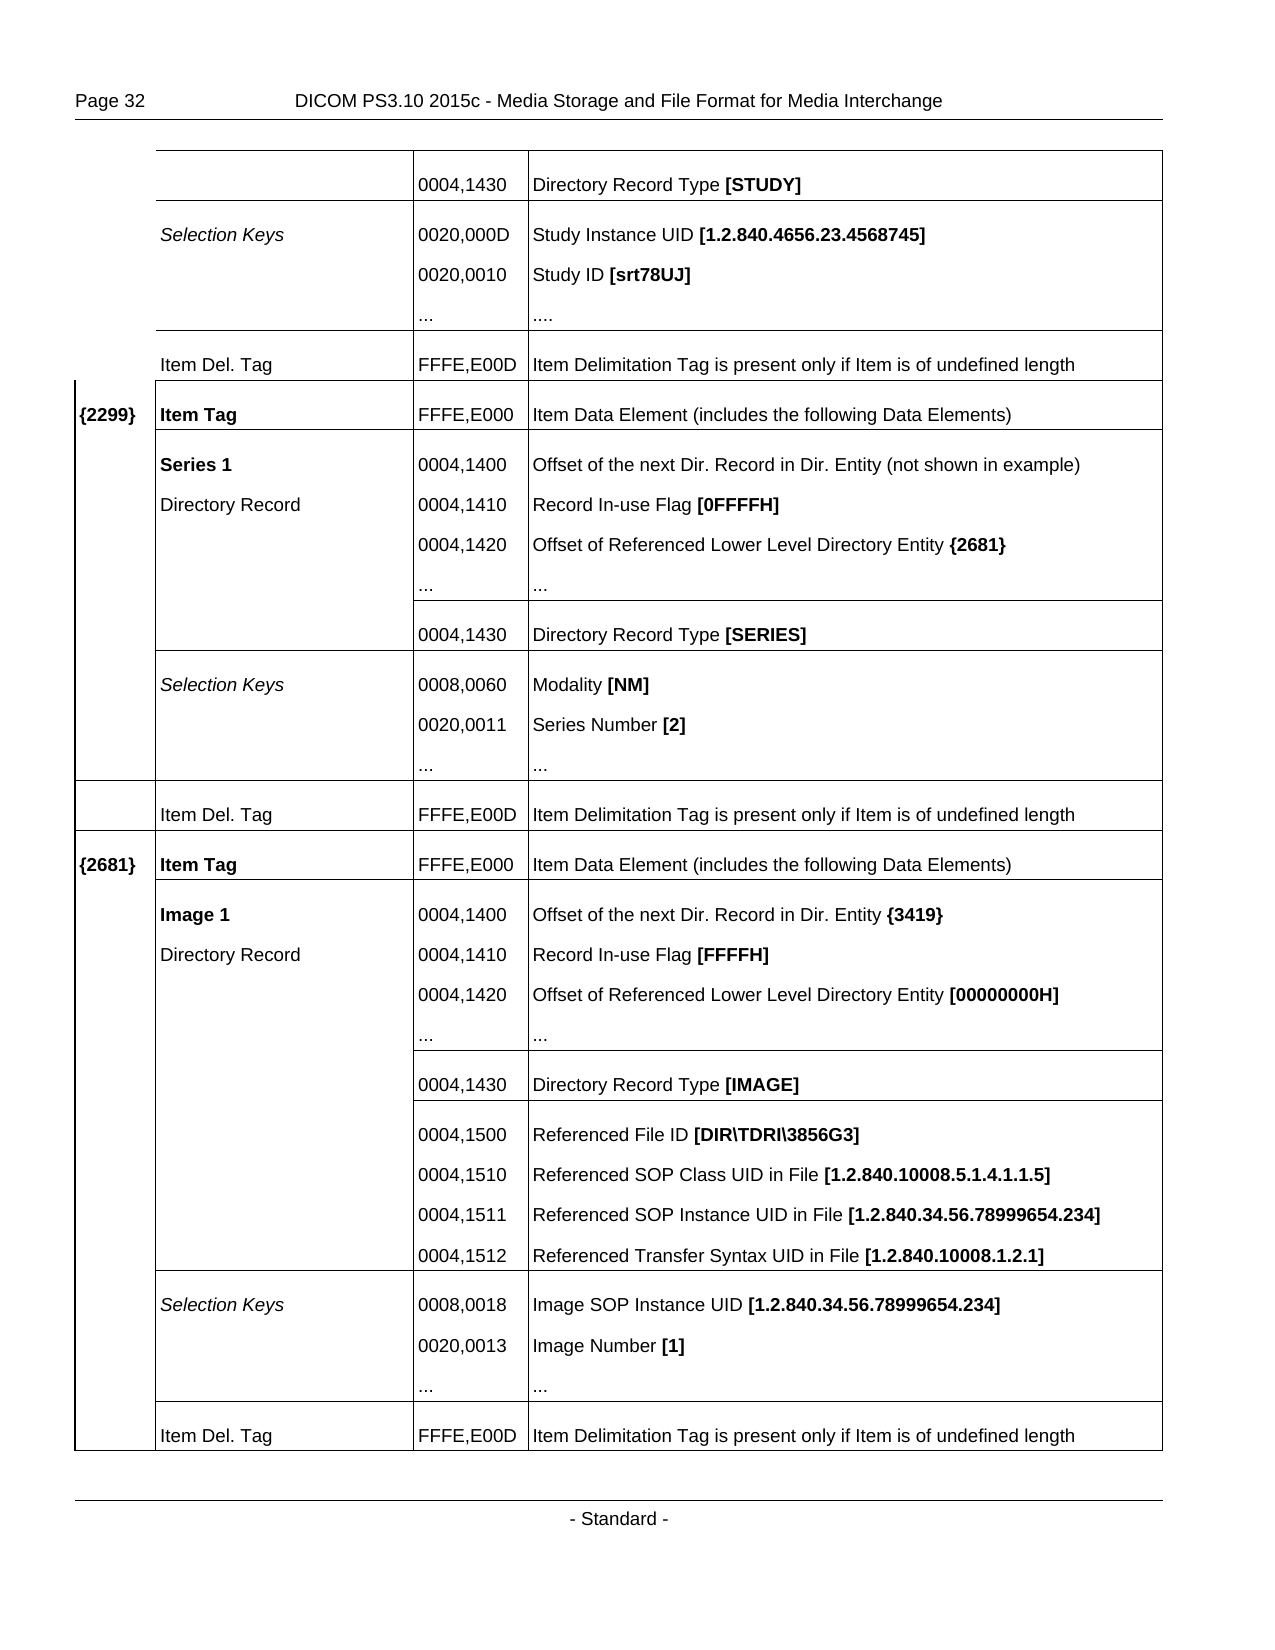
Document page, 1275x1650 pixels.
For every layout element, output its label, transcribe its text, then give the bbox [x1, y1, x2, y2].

table_cell 0004,1430 [414, 601, 528, 650]
table_cell Image 1 Directory Record [156, 880, 413, 1270]
table_cell {2299} [76, 380, 155, 780]
table_cell Item Del. Tag [156, 1402, 413, 1450]
table_cell Directory Record Type [IMAGE] [529, 1051, 1162, 1100]
table_cell Item Delimitation Tag is present only if Item is of undefined length [529, 1402, 1162, 1450]
table_cell Image SOP Instance UID [1.2.840.34.56.78999654.234] Image Number [1] ... [529, 1271, 1162, 1401]
table_cell 0004,1430 [414, 1051, 528, 1100]
table_cell FFFE,E000 [414, 381, 528, 429]
table_cell Selection Keys [156, 201, 413, 330]
table_cell Item Delimitation Tag is present only if Item is of undefined length [529, 781, 1162, 830]
table_cell FFFE,E00D [414, 1402, 528, 1450]
table_cell Item Tag [156, 831, 413, 879]
table_cell Modality [NM] Series Number [2] ... [529, 651, 1162, 780]
table_cell Directory Record Type [SERIES] [529, 601, 1162, 650]
table_cell FFFE,E000 [414, 831, 528, 879]
table_cell Item Del. Tag [156, 781, 413, 830]
table_cell [156, 151, 413, 200]
table_cell 0008,0018 0020,0013 ... [414, 1271, 528, 1401]
table_cell Series 1 Directory Record [156, 430, 413, 650]
table_cell Directory Record Type [STUDY] [529, 151, 1162, 200]
table_cell 0020,000D 0020,0010 ... [414, 201, 528, 330]
table_cell Item Delimitation Tag is present only if Item is of undefined length [529, 331, 1162, 380]
table_cell 0004,1430 [414, 151, 528, 200]
table_cell Referenced File ID [DIR\TDRI\3856G3] Referenced SOP Class UID in File [1.2.840.10008.5.1.4.1.1.5] Referenced SOP Instance UID in File [1.2.840.34.56.78999654.234] Referenced Transfer Syntax UID in File [1.2.840.10008.1.2.1] [529, 1101, 1162, 1270]
table_cell {2681} [76, 831, 155, 1450]
table_cell Offset of the next Dir. Record in Dir. Entity (not shown in example) Record In-use Flag [0FFFFH] Offset of Referenced Lower Level Directory Entity {2681} ... [529, 430, 1162, 600]
table_cell Item Data Element (includes the following Data Elements) [529, 831, 1162, 879]
table_cell Study Instance UID [1.2.840.4656.23.4568745] Study ID [srt78UJ] .... [529, 201, 1162, 330]
table_cell Selection Keys [156, 1271, 413, 1401]
table_cell [76, 781, 155, 830]
table_cell 0004,1400 0004,1410 0004,1420 ... [414, 430, 528, 600]
table_cell 0004,1500 0004,1510 0004,1511 0004,1512 [414, 1101, 528, 1270]
table_cell 0008,0060 0020,0011 ... [414, 651, 528, 780]
table_cell 0004,1400 0004,1410 0004,1420 ... [414, 880, 528, 1050]
table_cell FFFE,E00D [414, 331, 528, 380]
table_cell Offset of the next Dir. Record in Dir. Entity {3419} Record In-use Flag [FFFFH] Offset of Referenced Lower Level Directory Entity [00000000H] ... [529, 880, 1162, 1050]
table_cell Item Data Element (includes the following Data Elements) [529, 381, 1162, 429]
table_cell FFFE,E00D [414, 781, 528, 830]
table_cell Item Del. Tag [156, 331, 413, 380]
table_cell Item Tag [156, 381, 413, 429]
table_cell Selection Keys [156, 651, 413, 780]
